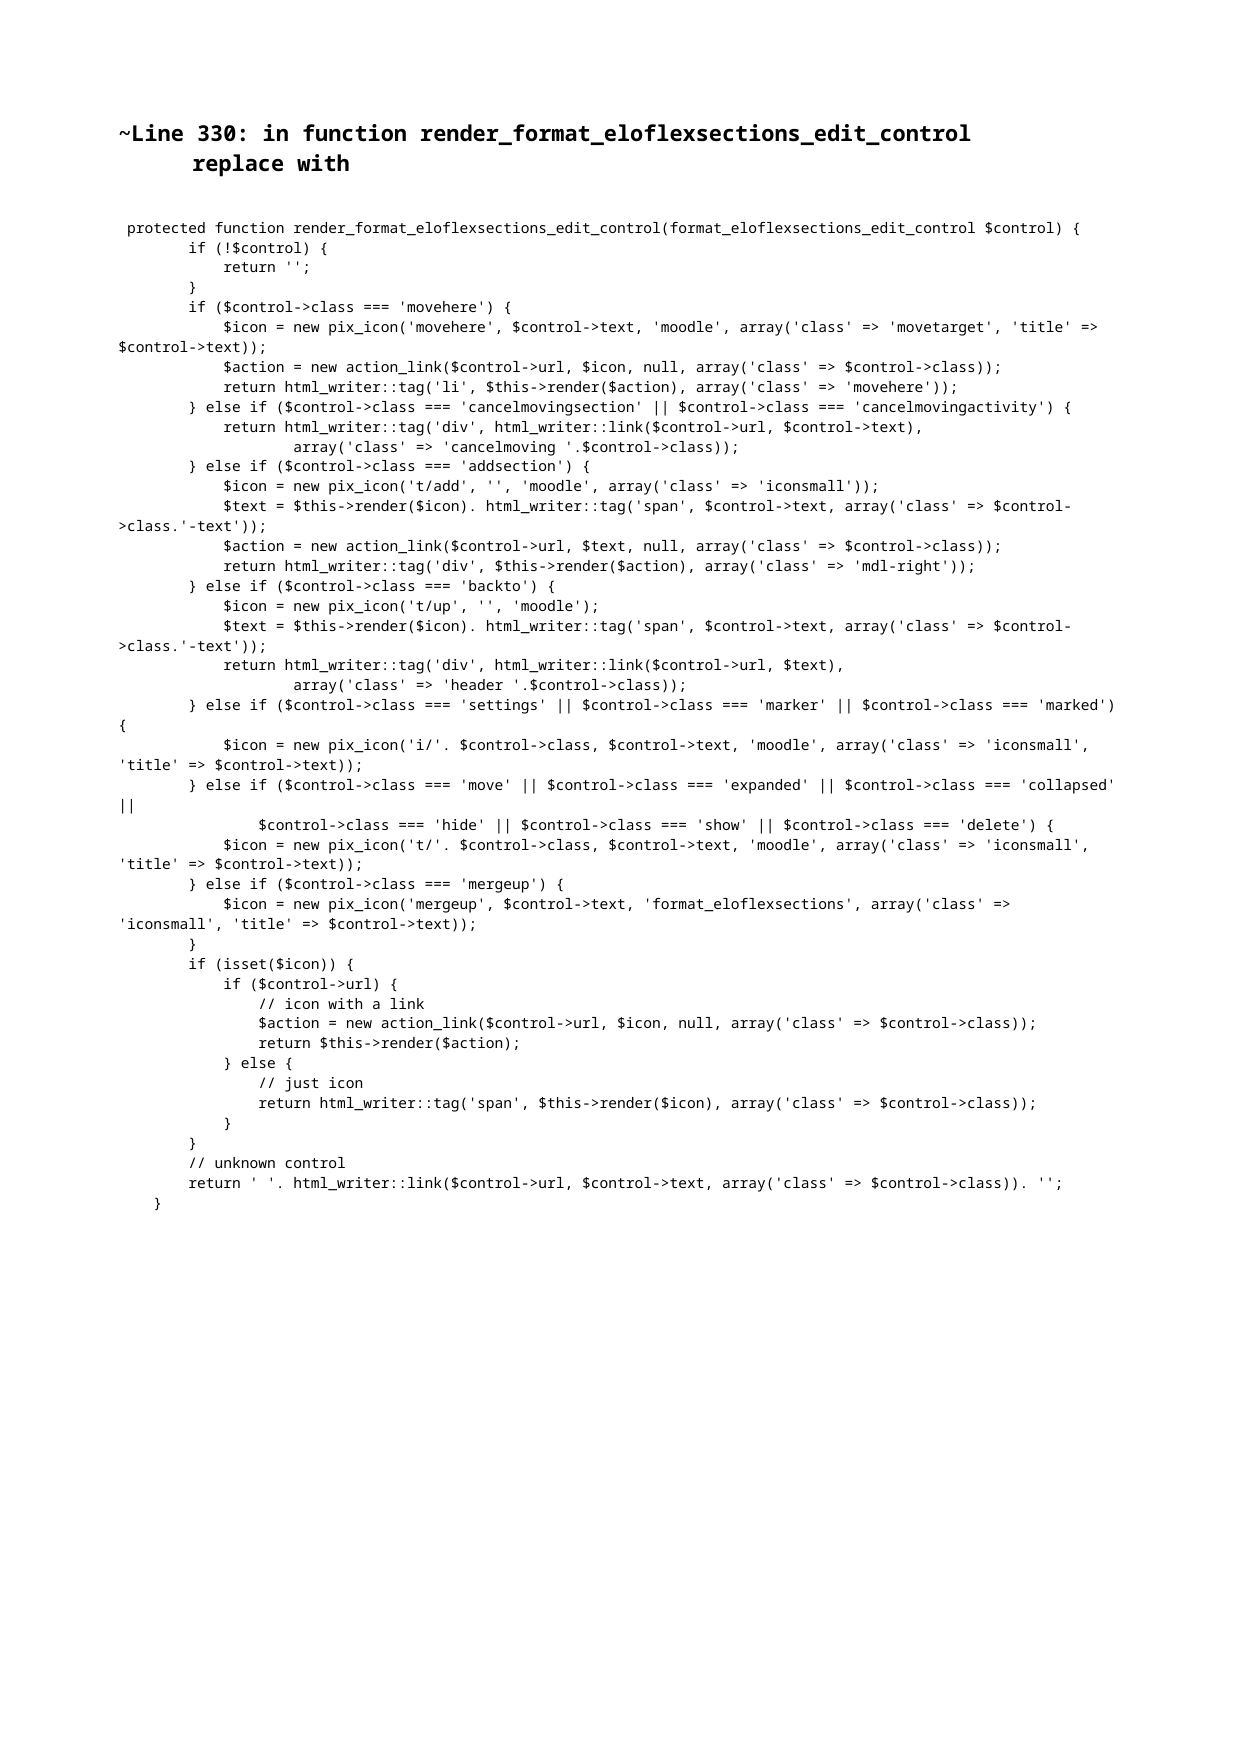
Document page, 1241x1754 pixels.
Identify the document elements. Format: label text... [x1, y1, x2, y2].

text return html_writer::tag('div', html_writer::link($control->url, $control->text), [118, 416, 1122, 436]
text } [118, 1192, 1122, 1212]
text return $this->render($action); [118, 1033, 1122, 1053]
text protected function render_format_eloflexsections_edit_control(format_eloflexsections_edit_control $control) { [118, 217, 1122, 237]
text $action = new action_link($control->url, $icon, null, array('class' => $control->class)); [118, 1013, 1122, 1033]
text return ''; [118, 257, 1122, 277]
text $icon = new pix_icon('t/up', '', 'moodle'); [118, 596, 1122, 615]
text array('class' => 'header '.$control->class)); [118, 675, 1122, 695]
text return html_writer::tag('li', $this->render($action), array('class' => 'movehere')); [118, 377, 1122, 397]
text } [118, 1113, 1122, 1133]
text $icon = new pix_icon('movehere', $control->text, 'moodle', array('class' => 'movetarget', 'title' => $control->text)); [118, 317, 1122, 357]
text $text = $this->render($icon). html_writer::tag('span', $control->text, array('class' => $control->class.'-text')); [118, 615, 1122, 655]
text if ($control->url) { [118, 973, 1122, 993]
text if ($control->class === 'movehere') { [118, 297, 1122, 317]
text ~Line 330: in function render_format_eloflexsections_edit_control [118, 118, 1122, 148]
text return html_writer::tag('div', $this->render($action), array('class' => 'mdl-right')); [118, 556, 1122, 576]
text $action = new action_link($control->url, $icon, null, array('class' => $control->class)); [118, 357, 1122, 377]
text $action = new action_link($control->url, $text, null, array('class' => $control->class)); [118, 536, 1122, 556]
text } else if ($control->class === 'move' || $control->class === 'expanded' || $control->class === 'collapsed' || [118, 774, 1122, 814]
text } [118, 277, 1122, 297]
text } else { [118, 1053, 1122, 1073]
text } else if ($control->class === 'backto') { [118, 576, 1122, 596]
text if (!$control) { [118, 237, 1122, 257]
text $icon = new pix_icon('i/'. $control->class, $control->text, 'moodle', array('class' => 'iconsmall', 'title' => $control->text)); [118, 735, 1122, 774]
text $text = $this->render($icon). html_writer::tag('span', $control->text, array('class' => $control->class.'-text')); [118, 496, 1122, 536]
text } else if ($control->class === 'addsection') { [118, 456, 1122, 476]
text $icon = new pix_icon('t/'. $control->class, $control->text, 'moodle', array('class' => 'iconsmall', 'title' => $control->text)); [118, 834, 1122, 874]
text } else if ($control->class === 'cancelmovingsection' || $control->class === 'cancelmovingactivity') { [118, 397, 1122, 416]
text } else if ($control->class === 'mergeup') { [118, 874, 1122, 894]
text array('class' => 'cancelmoving '.$control->class)); [118, 436, 1122, 456]
text return html_writer::tag('span', $this->render($icon), array('class' => $control->class)); [118, 1093, 1122, 1113]
text replace with [118, 148, 1122, 178]
text } [118, 1133, 1122, 1153]
text return html_writer::tag('div', html_writer::link($control->url, $text), [118, 655, 1122, 675]
text // icon with a link [118, 993, 1122, 1013]
text $control->class === 'hide' || $control->class === 'show' || $control->class === 'delete') { [118, 814, 1122, 834]
text } [118, 934, 1122, 954]
text if (isset($icon)) { [118, 954, 1122, 973]
text $icon = new pix_icon('t/add', '', 'moodle', array('class' => 'iconsmall')); [118, 476, 1122, 496]
text return ' '. html_writer::link($control->url, $control->text, array('class' => $control->class)). ''; [118, 1172, 1122, 1192]
text // unknown control [118, 1153, 1122, 1172]
text $icon = new pix_icon('mergeup', $control->text, 'format_eloflexsections', array('class' => 'iconsmall', 'title' => $control->text)); [118, 894, 1122, 934]
text } else if ($control->class === 'settings' || $control->class === 'marker' || $control->class === 'marked') { [118, 695, 1122, 735]
text // just icon [118, 1073, 1122, 1093]
